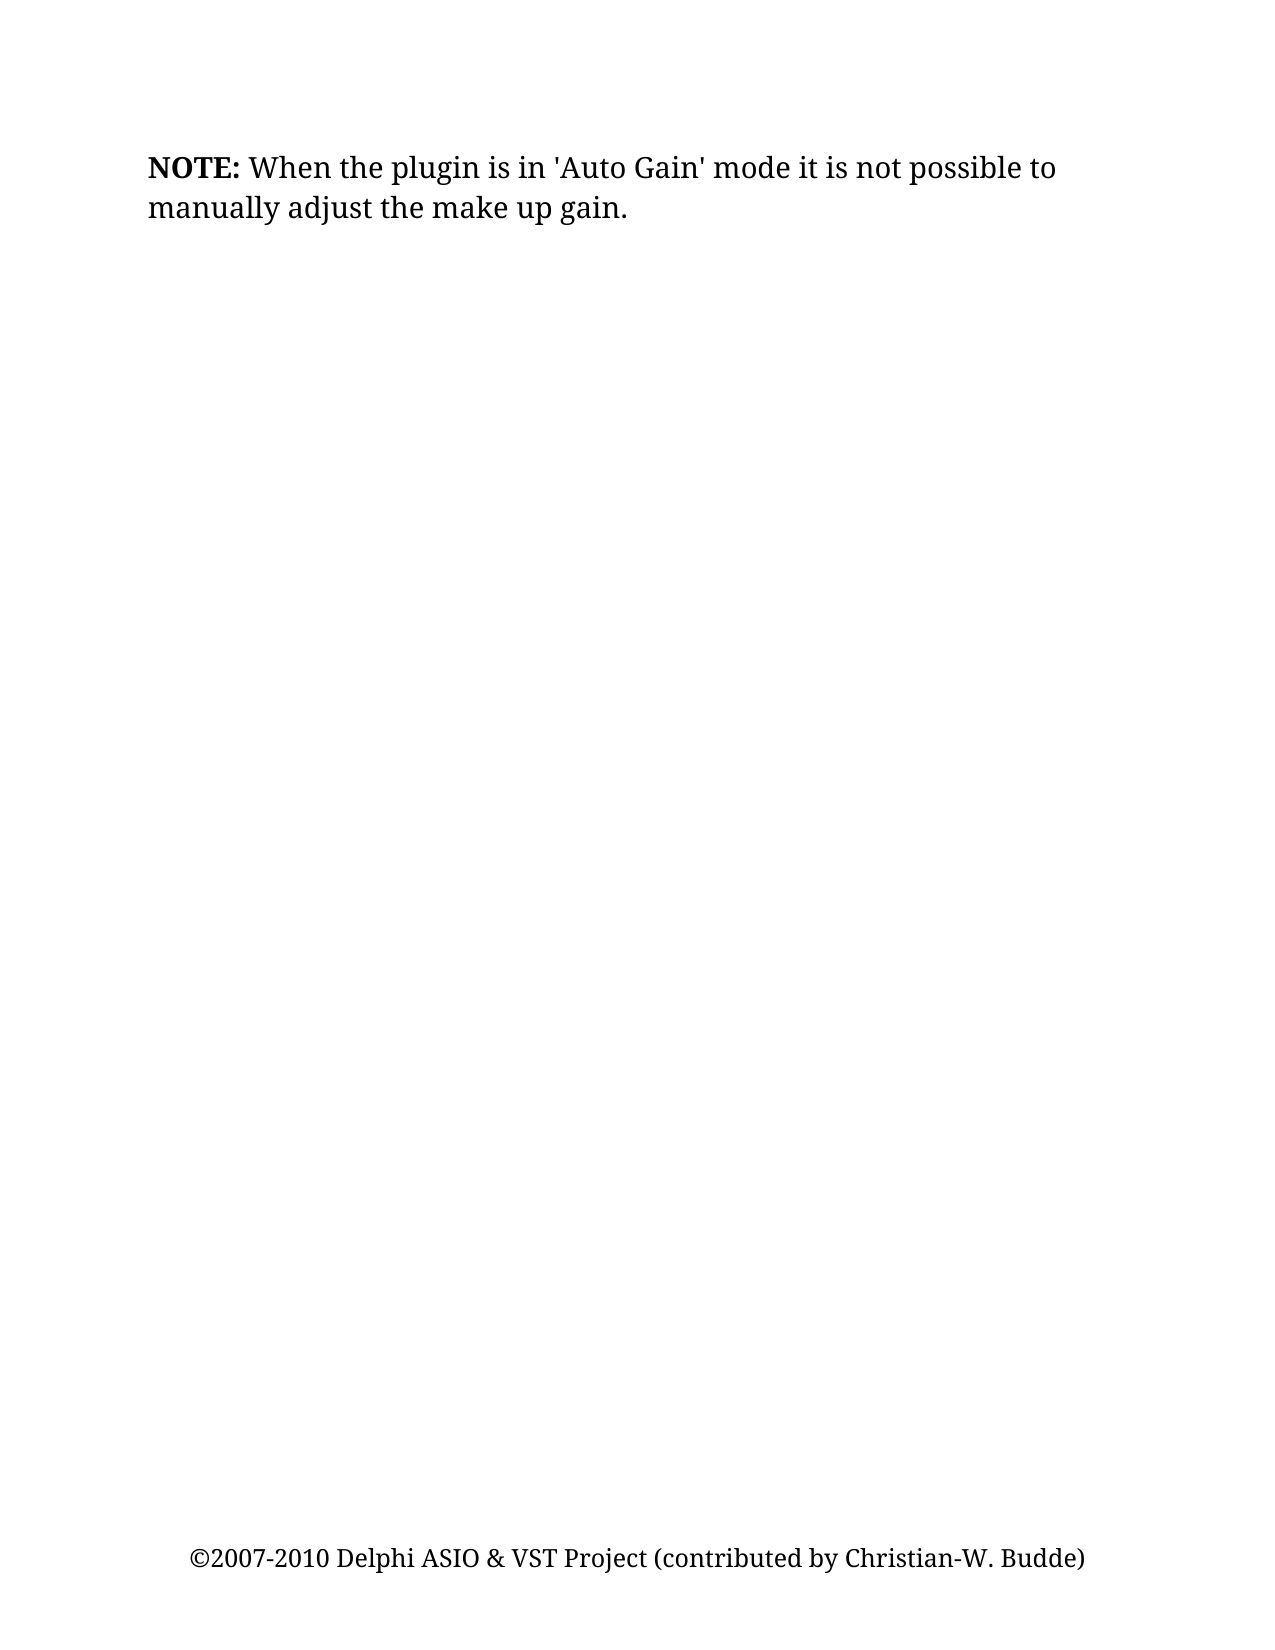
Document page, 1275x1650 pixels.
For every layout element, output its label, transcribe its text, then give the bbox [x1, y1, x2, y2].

text NOTE: When the plugin is in 'Auto Gain' mode it is not possible to manually adjust the make up gain. [148, 148, 1127, 227]
